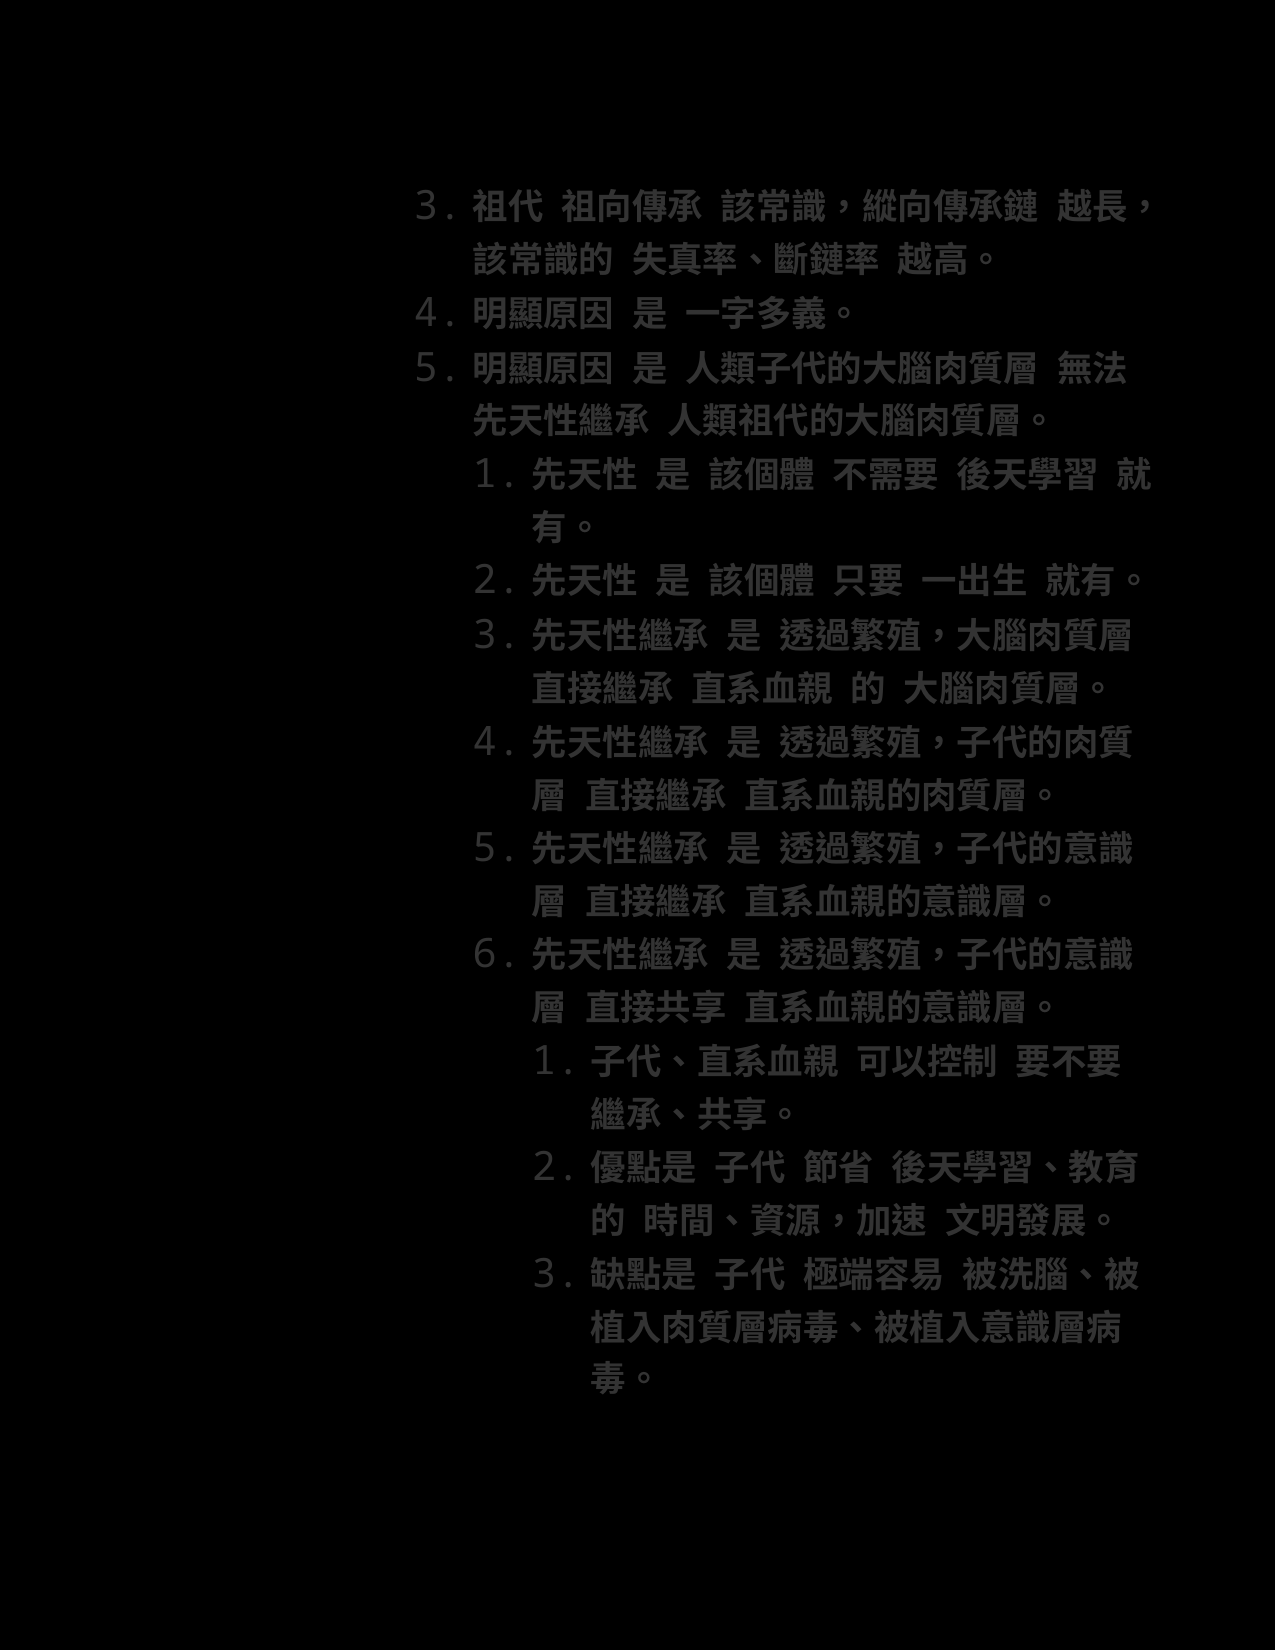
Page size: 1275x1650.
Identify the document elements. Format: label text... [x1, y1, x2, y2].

list 先天性 是 該個體 只要 一出生 就有。 [472, 551, 1157, 606]
list 缺點是 子代 極端容易 被洗腦、被植入肉質層病毒、被植入意識層病毒。 [532, 1244, 1157, 1401]
list 優點是 子代 節省 後天學習、教育 的 時間、資源，加速 文明發展。 [532, 1137, 1157, 1244]
list 明顯原因 是 一字多義。 [413, 283, 1157, 338]
list 明顯原因 是 人類子代的大腦肉質層 無法 先天性繼承 人類祖代的大腦肉質層。 [413, 338, 1157, 444]
list 先天性繼承 是 透過繁殖，子代的意識層 直接繼承 直系血親的意識層。 [472, 818, 1157, 925]
list 先天性繼承 是 透過繁殖，子代的意識層 直接共享 直系血親的意識層。 [472, 925, 1157, 1031]
list 先天性 是 該個體 不需要 後天學習 就有。 [472, 444, 1157, 551]
list 子代、直系血親 可以控制 要不要 繼承、共享。 [532, 1031, 1157, 1137]
list 先天性繼承 是 透過繁殖，大腦肉質層 直接繼承 直系血親 的 大腦肉質層。 [472, 606, 1157, 712]
list 先天性繼承 是 透過繁殖，子代的肉質層 直接繼承 直系血親的肉質層。 [472, 712, 1157, 818]
list 祖代 祖向傳承 該常識，縱向傳承鏈 越長，該常識的 失真率、斷鏈率 越高。 [413, 176, 1157, 283]
